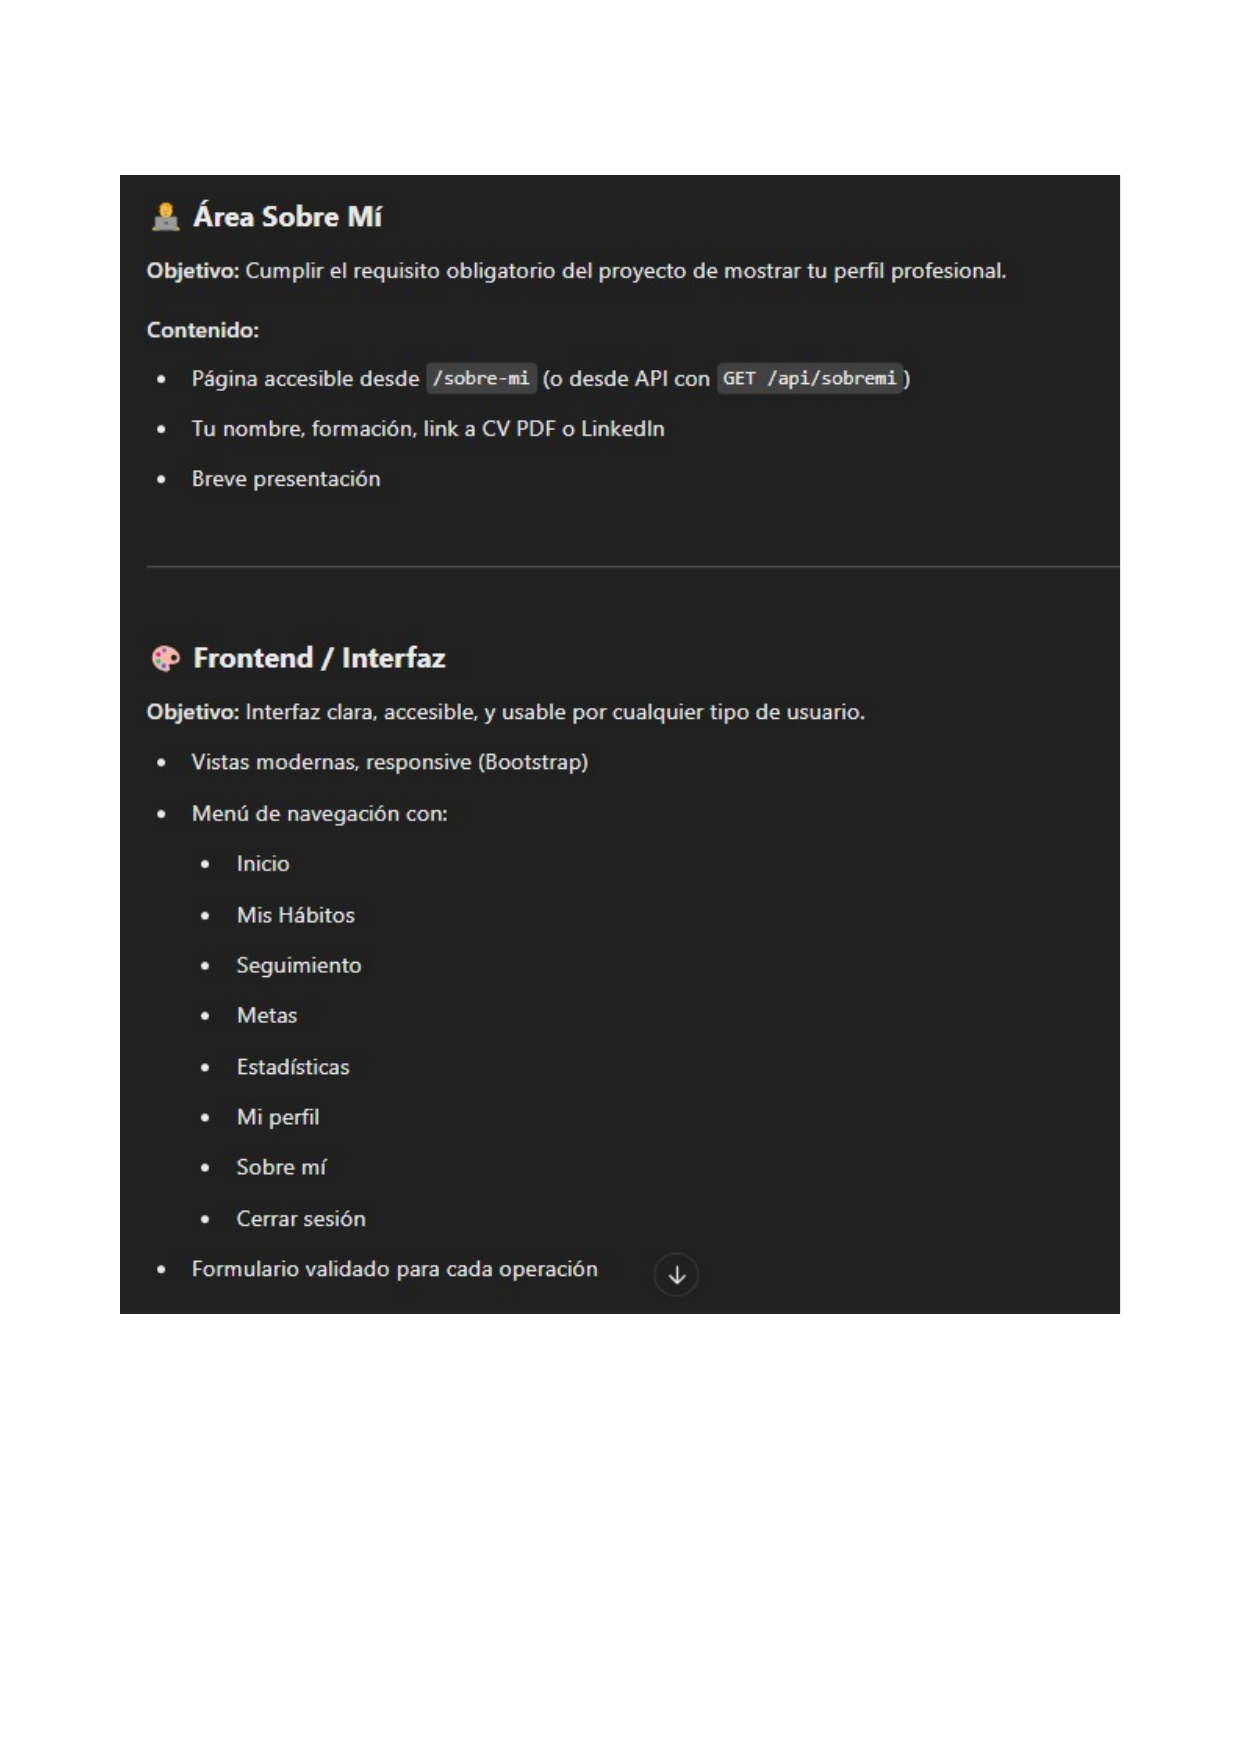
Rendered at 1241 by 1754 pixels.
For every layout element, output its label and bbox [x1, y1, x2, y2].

picture [120, 175, 1121, 1314]
